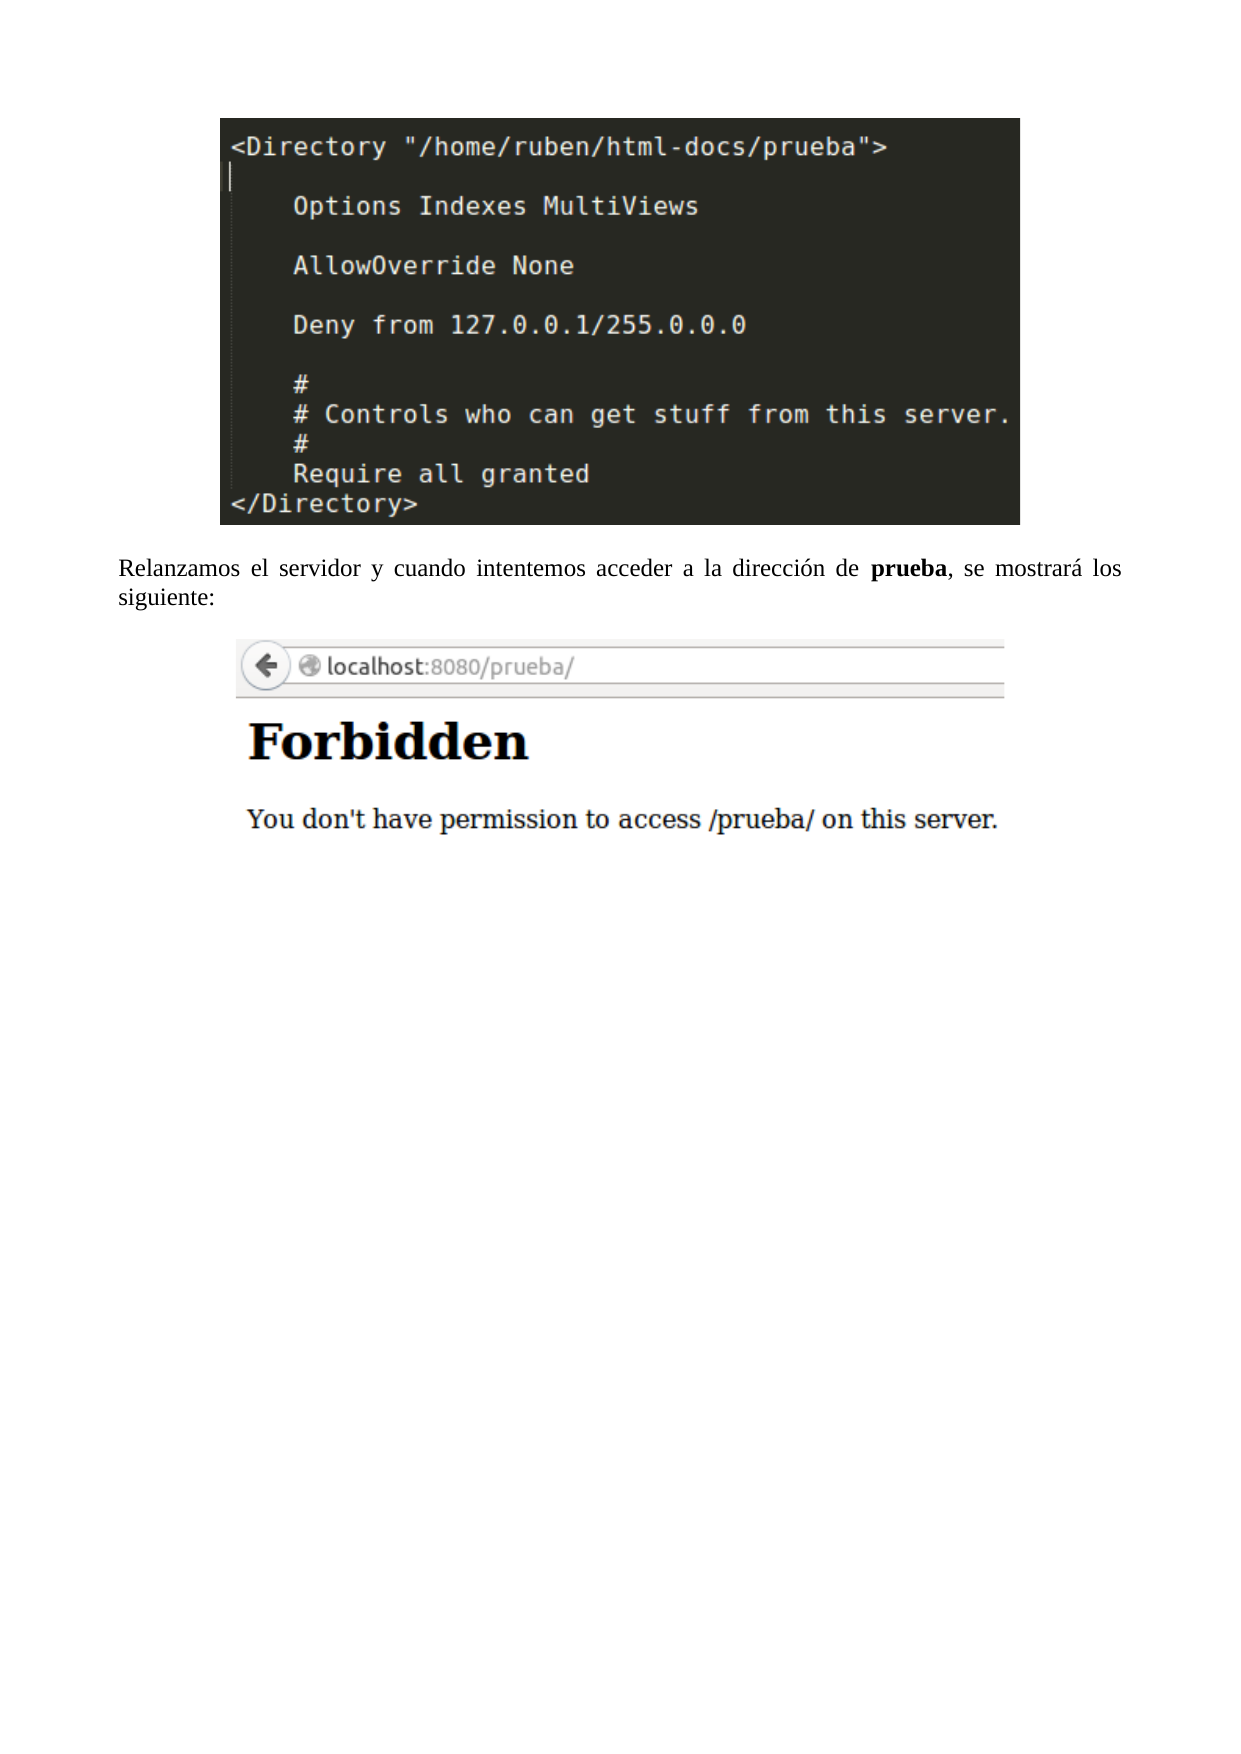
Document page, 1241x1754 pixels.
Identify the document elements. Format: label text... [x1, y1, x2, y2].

picture [220, 118, 1020, 525]
text Relanzamos el servidor y cuando intentemos acceder a la dirección de prueba, se mostrará los siguiente: [118, 553, 1122, 611]
picture [235, 639, 1005, 841]
